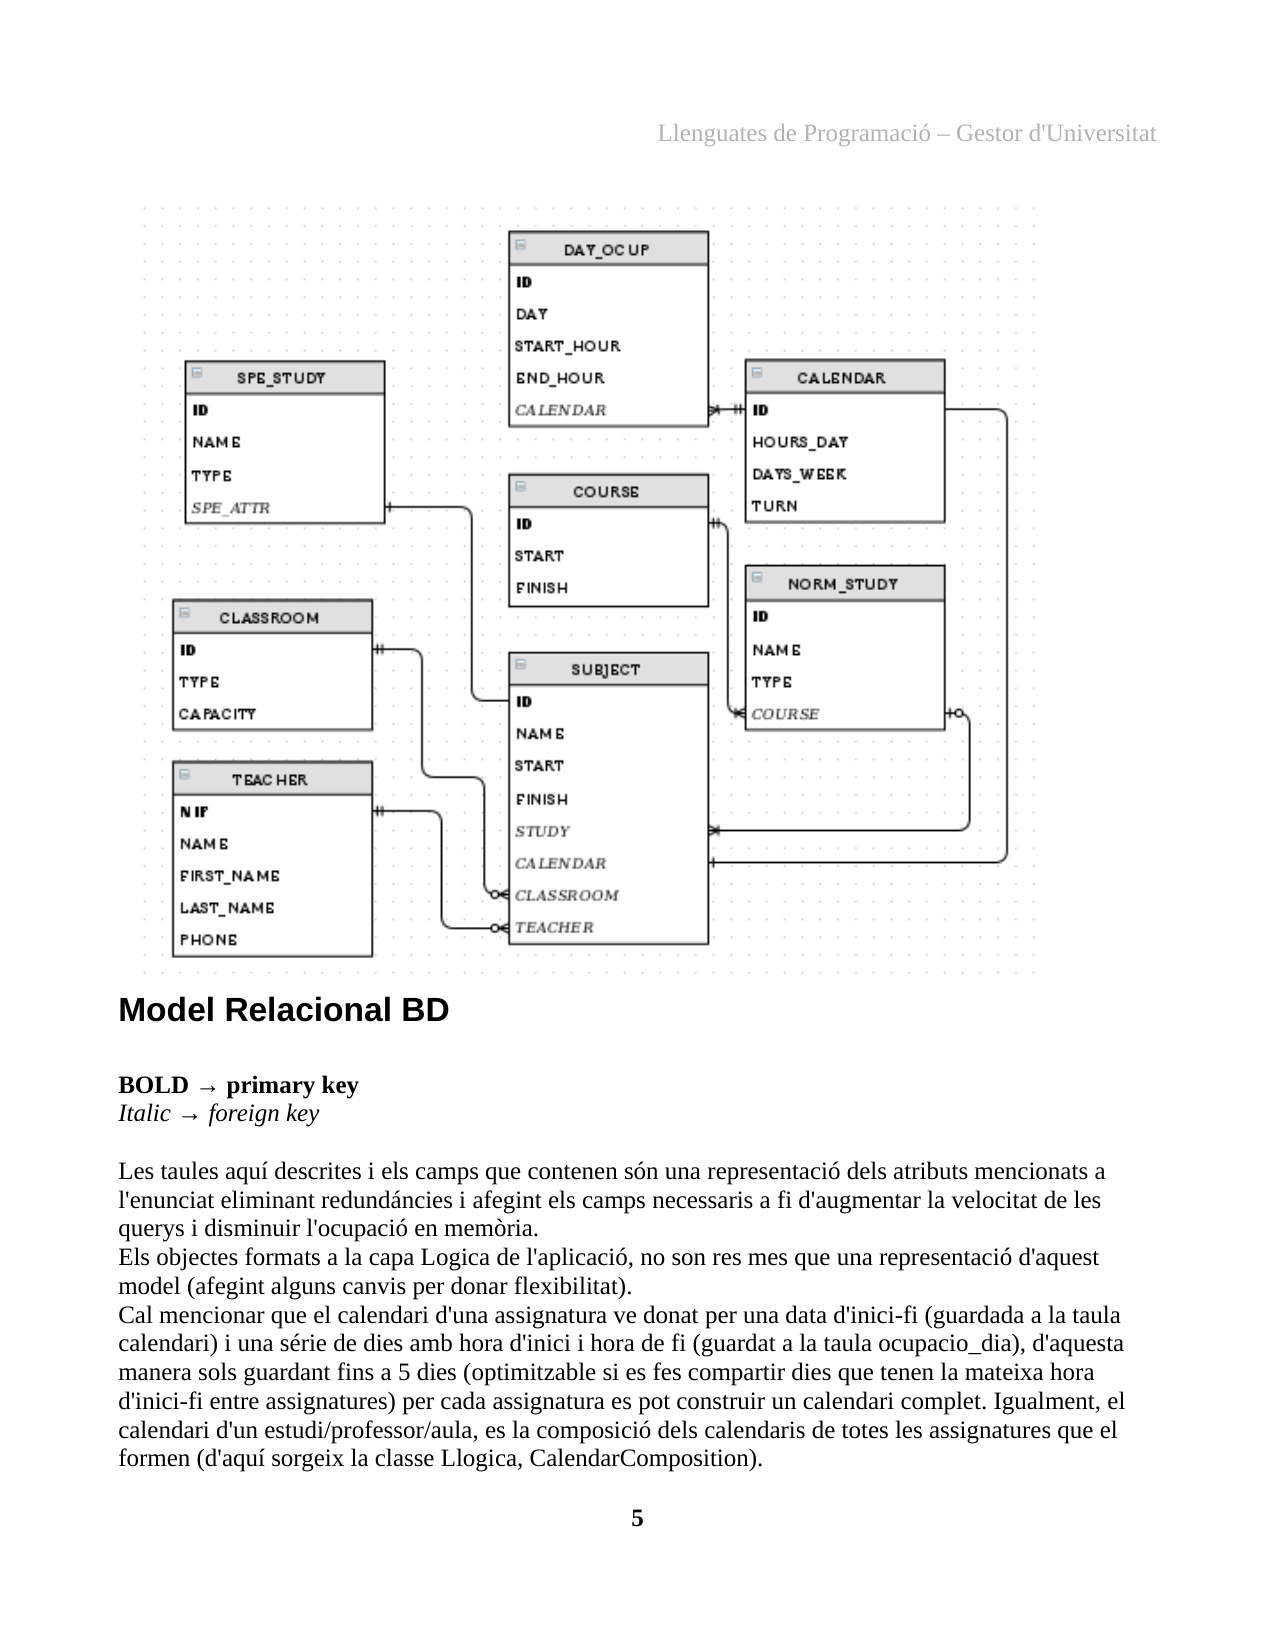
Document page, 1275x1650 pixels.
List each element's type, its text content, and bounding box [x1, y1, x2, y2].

subtitle Model Relacional BD [118, 176, 1157, 1028]
text BOLD → primary key [118, 1070, 1157, 1098]
text Italic → foreign key [118, 1098, 1157, 1127]
text Les taules aquí descrites i els camps que contenen són una representació dels atributs mencionats a l'enunciat eliminant redundáncies i afegint els camps necessaris a fi d'augmentar la velocitat de les querys i disminuir l'ocupació en memòria. [118, 1156, 1157, 1242]
text Els objectes formats a la capa Logica de l'aplicació, no son res mes que una representació d'aquest model (afegint alguns canvis per donar flexibilitat). [118, 1242, 1157, 1300]
picture [137, 206, 1051, 990]
text Cal mencionar que el calendari d'una assignatura ve donat per una data d'inici-fi (guardada a la taula calendari) i una série de dies amb hora d'inici i hora de fi (guardat a la taula ocupacio_dia), d'aquesta manera sols guardant fins a 5 dies (optimitzable si es fes compartir dies que tenen la mateixa hora d'inici-fi entre assignatures) per cada assignatura es pot construir un calendari complet. Igualment, el calendari d'un estudi/professor/aula, es la composició dels calendaris de totes les assignatures que el formen (d'aquí sorgeix la classe Llogica, CalendarComposition). [118, 1300, 1157, 1472]
